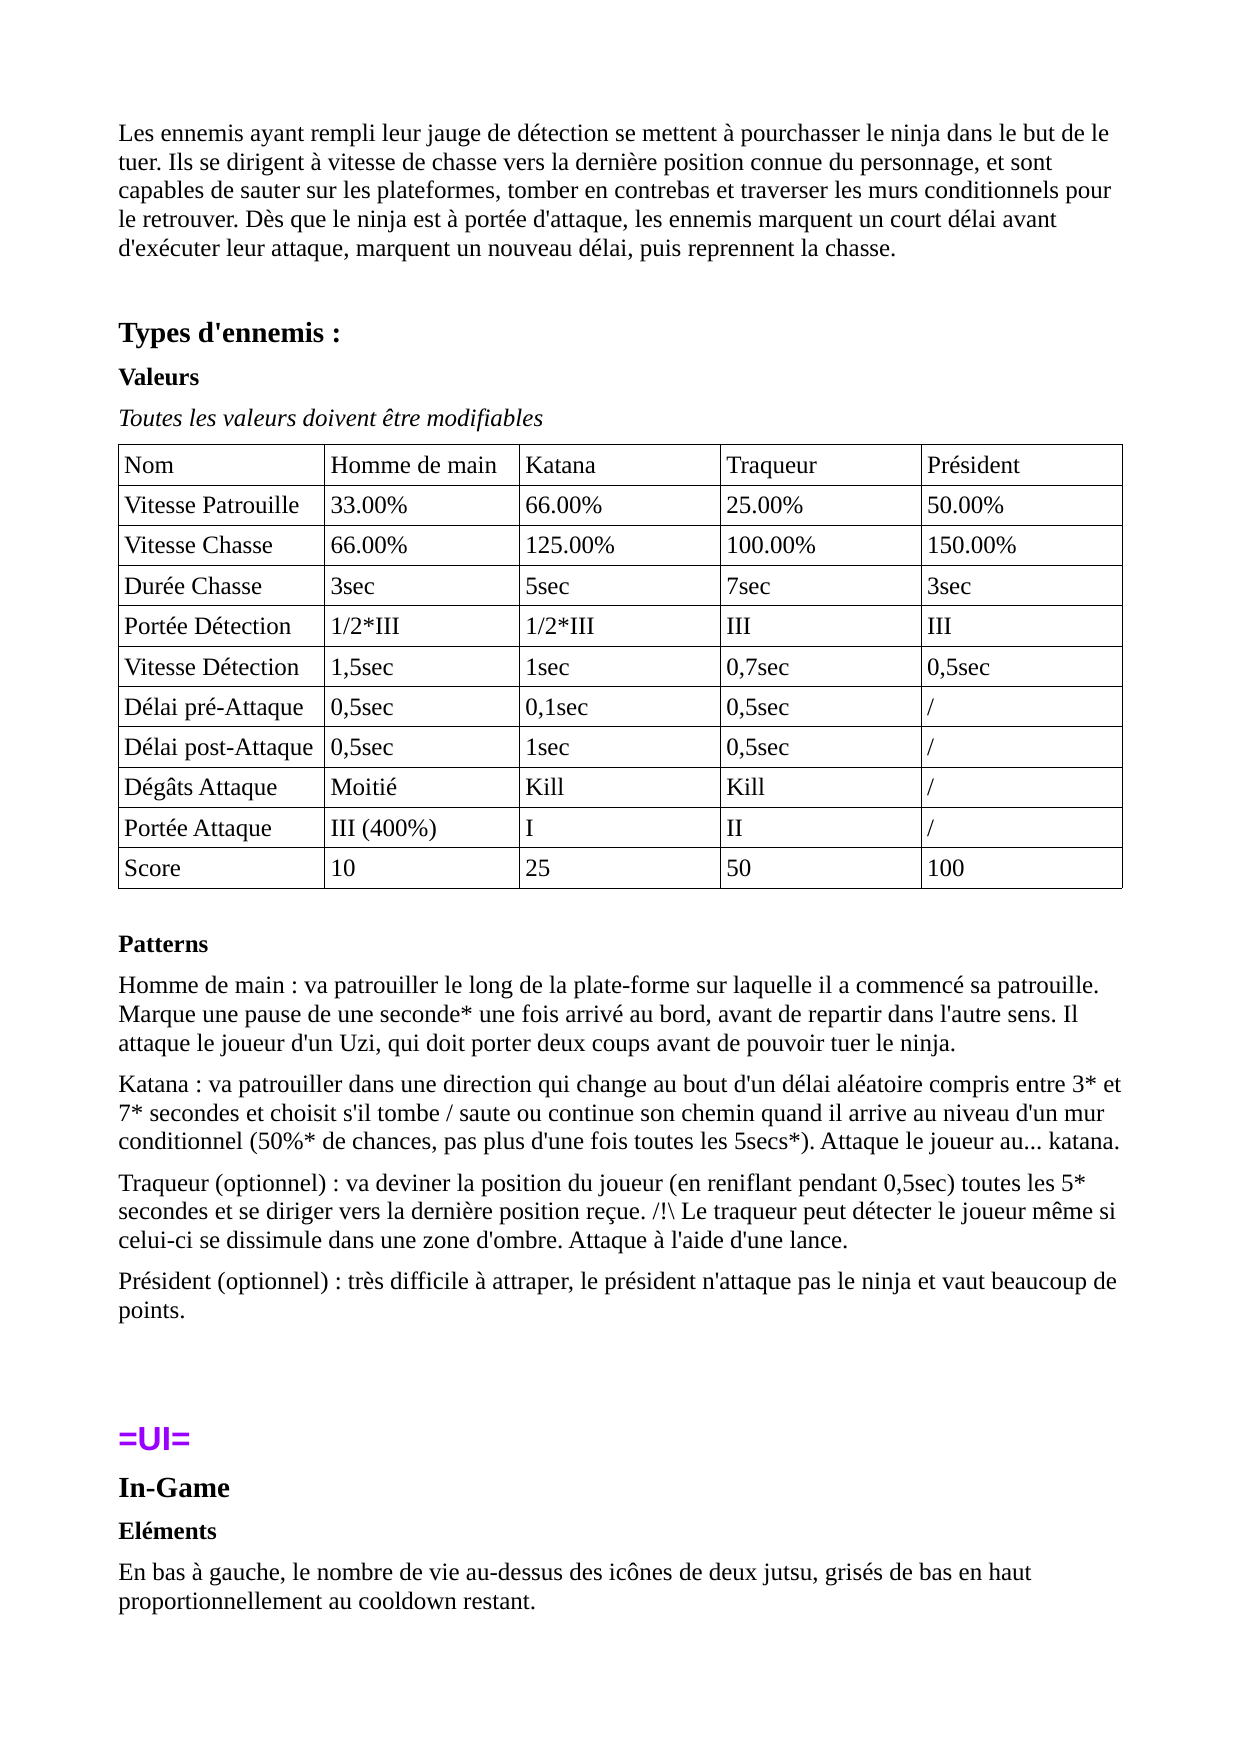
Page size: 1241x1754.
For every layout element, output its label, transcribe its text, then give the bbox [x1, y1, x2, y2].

table_cell 100,00% [721, 526, 921, 565]
table_cell / [922, 768, 1122, 807]
table_cell 7sec [721, 566, 921, 605]
table_cell Délai post-Attaque [119, 727, 324, 767]
text In-Game [118, 1470, 1122, 1503]
table_cell 125,00% [520, 526, 720, 565]
table_cell 33,00% [325, 486, 519, 525]
text Types d'ennemis : [118, 316, 1122, 349]
table_cell 66,00% [325, 526, 519, 565]
table_cell 3sec [325, 566, 519, 605]
text Eléments [118, 1516, 1122, 1545]
table_cell Kill [721, 768, 921, 807]
table_cell / [922, 727, 1122, 767]
table_cell III [721, 606, 921, 646]
table_cell 25,00% [721, 486, 921, 525]
table_cell 0,5sec [325, 687, 519, 726]
text Traqueur (optionnel) : va deviner la position du joueur (en reniflant pendant 0,5sec) toutes les 5* secondes et se diriger vers la dernière position reçue. /!\ Le traqueur peut détecter le joueur même si celui-ci se dissimule dans une zone d'ombre. Attaque à l'aide d'une lance. [118, 1168, 1122, 1254]
table_cell 1sec [520, 727, 720, 767]
text En bas à gauche, le nombre de vie au-dessus des icônes de deux jutsu, grisés de bas en haut proportionnellement au cooldown restant. [118, 1557, 1122, 1615]
table_cell 150,00% [922, 526, 1122, 565]
table_cell Moitié [325, 768, 519, 807]
table_cell Vitesse Patrouille [119, 486, 324, 525]
table_cell 25 [520, 848, 720, 888]
table_cell 1/2*III [520, 606, 720, 646]
table_cell 100 [922, 848, 1122, 888]
table_cell 3sec [922, 566, 1122, 605]
table_header Traqueur [721, 445, 921, 484]
text Patterns [118, 929, 1122, 958]
table_cell I [520, 808, 720, 847]
table_cell 0,5sec [922, 647, 1122, 686]
table_cell Durée Chasse [119, 566, 324, 605]
text Homme de main : va patrouiller le long de la plate-forme sur laquelle il a commencé sa patrouille. Marque une pause de une seconde* une fois arrivé au bord, avant de repartir dans l'autre sens. Il attaque le joueur d'un Uzi, qui doit porter deux coups avant de pouvoir tuer le ninja. [118, 970, 1122, 1056]
table_cell 50,00% [922, 486, 1122, 525]
table_cell II [721, 808, 921, 847]
table_cell 50 [721, 848, 921, 888]
table_cell 0,5sec [721, 687, 921, 726]
table_header Katana [520, 445, 720, 484]
table_cell Portée Détection [119, 606, 324, 646]
table_cell / [922, 687, 1122, 726]
table_cell 0,7sec [721, 647, 921, 686]
table_cell 1sec [520, 647, 720, 686]
table_cell / [922, 808, 1122, 847]
table_cell Kill [520, 768, 720, 807]
table_cell 1,5sec [325, 647, 519, 686]
table_cell 10 [325, 848, 519, 888]
text Les ennemis ayant rempli leur jauge de détection se mettent à pourchasser le ninja dans le but de le tuer. Ils se dirigent à vitesse de chasse vers la dernière position connue du personnage, et sont capables de sauter sur les plateformes, tomber en contrebas et traverser les murs conditionnels pour le retrouver. Dès que le ninja est à portée d'attaque, les ennemis marquent un court délai avant d'exécuter leur attaque, marquent un nouveau délai, puis reprennent la chasse. [118, 118, 1122, 262]
table_cell III (400%) [325, 808, 519, 847]
table_header Président [922, 445, 1122, 484]
table_cell Portée Attaque [119, 808, 324, 847]
table_cell 0,1sec [520, 687, 720, 726]
table_cell 66,00% [520, 486, 720, 525]
text Katana : va patrouiller dans une direction qui change au bout d'un délai aléatoire compris entre 3* et 7* secondes et choisit s'il tombe / saute ou continue son chemin quand il arrive au niveau d'un mur conditionnel (50%* de chances, pas plus d'une fois toutes les 5secs*). Attaque le joueur au... katana. [118, 1069, 1122, 1155]
table_cell 5sec [520, 566, 720, 605]
table_header Homme de main [325, 445, 519, 484]
table_cell Score [119, 848, 324, 888]
table_cell 1/2*III [325, 606, 519, 646]
table_cell III [922, 606, 1122, 646]
table_cell Délai pré-Attaque [119, 687, 324, 726]
table_cell Dégâts Attaque [119, 768, 324, 807]
text Valeurs [118, 362, 1122, 390]
table_cell Vitesse Chasse [119, 526, 324, 565]
table_cell 0,5sec [721, 727, 921, 767]
text =UI= [118, 1419, 1122, 1457]
text Président (optionnel) : très difficile à attraper, le président n'attaque pas le ninja et vaut beaucoup de points. [118, 1266, 1122, 1324]
table_cell Vitesse Détection [119, 647, 324, 686]
table_header Nom [119, 445, 324, 484]
text Toutes les valeurs doivent être modifiables [118, 403, 1122, 432]
table_cell 0,5sec [325, 727, 519, 767]
